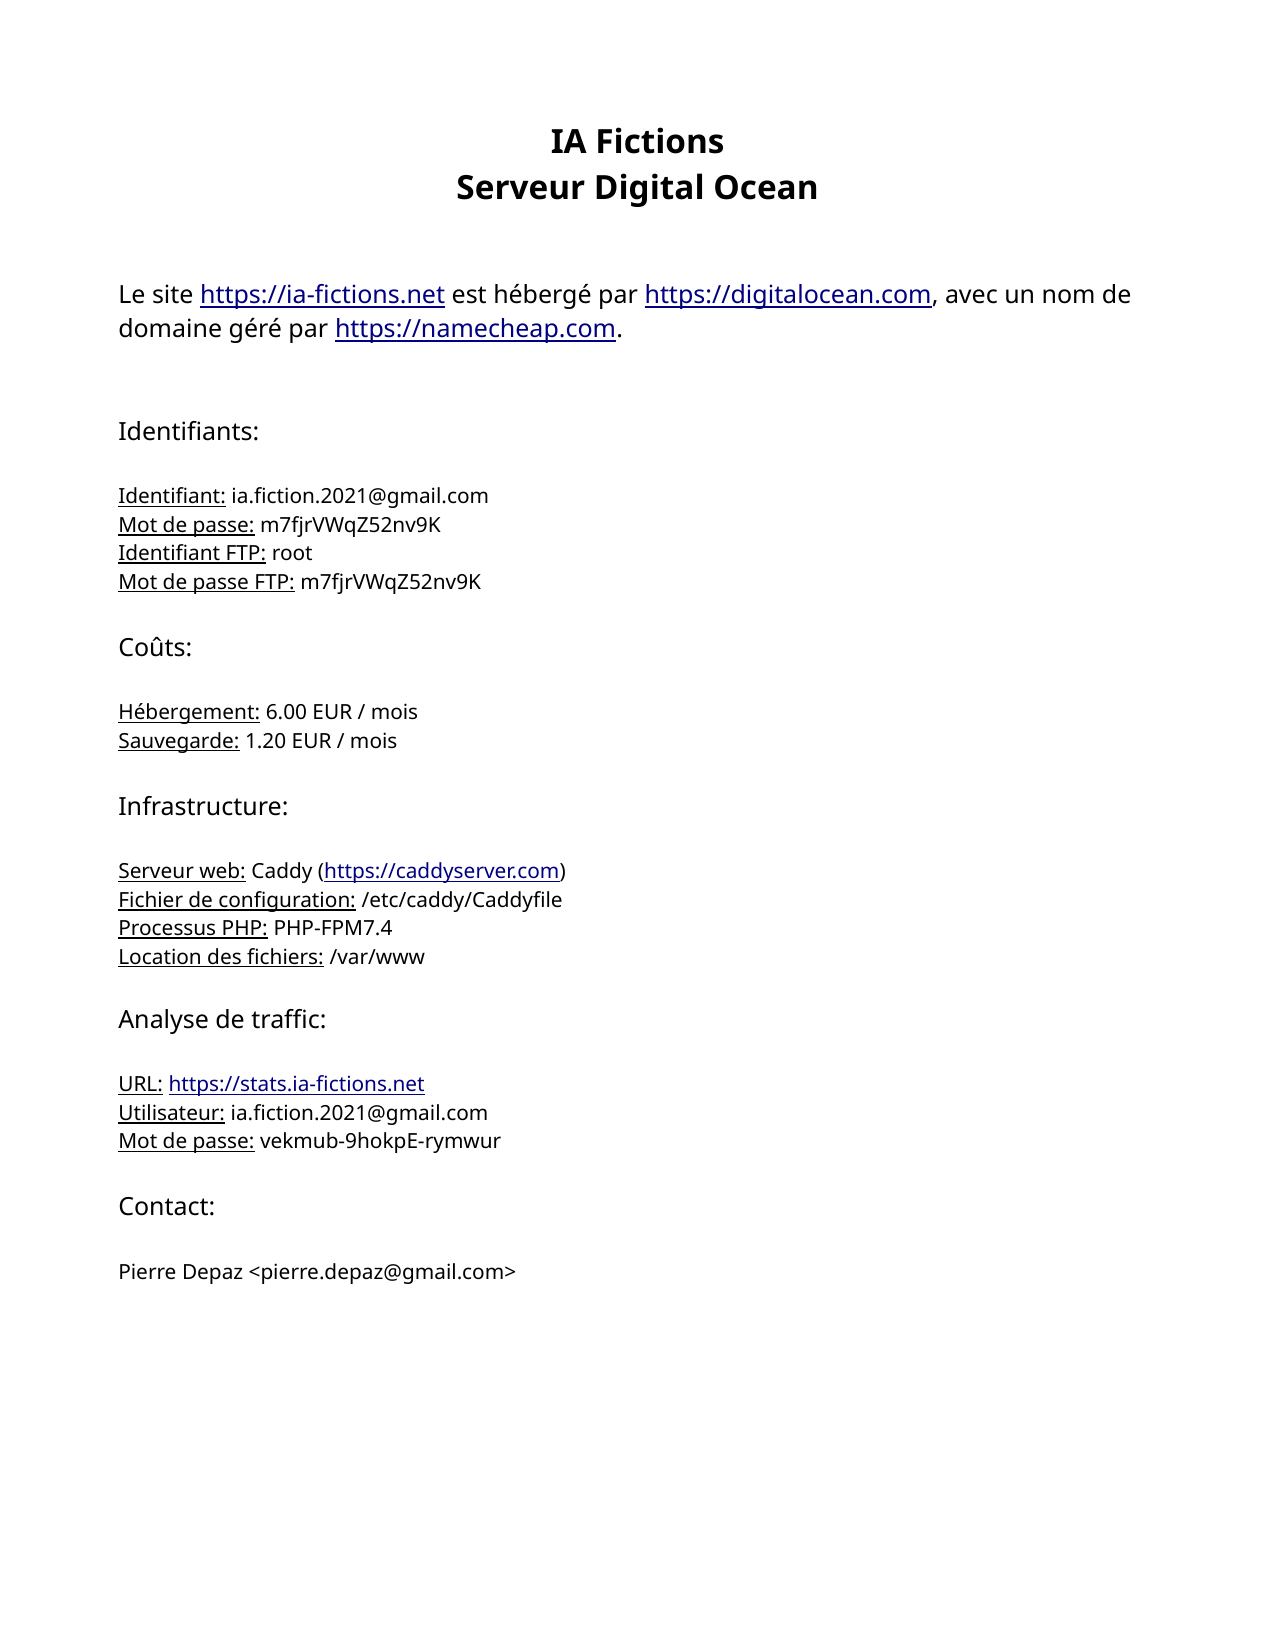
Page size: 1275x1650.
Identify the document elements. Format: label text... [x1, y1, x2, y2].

text Pierre Depaz <pierre.depaz@gmail.com> [118, 1257, 1157, 1286]
text Infrastructure: [118, 788, 1157, 822]
text Identifiant FTP: root [118, 538, 1157, 567]
text Mot de passe FTP: m7fjrVWqZ52nv9K [118, 567, 1157, 595]
text Contact: [118, 1189, 1157, 1223]
text Location des fichiers: /var/www [118, 942, 1157, 970]
text Mot de passe: m7fjrVWqZ52nv9K [118, 510, 1157, 538]
text Identifiants: [118, 413, 1157, 447]
text Processus PHP: PHP-FPM7.4 [118, 913, 1157, 942]
text Serveur web: Caddy (https://caddyserver.com) [118, 856, 1157, 885]
text Coûts: [118, 629, 1157, 663]
text IA Fictions [118, 118, 1157, 163]
text Fichier de configuration: /etc/caddy/Caddyfile [118, 885, 1157, 913]
text Identifiant: ia.fiction.2021@gmail.com [118, 481, 1157, 510]
text Serveur Digital Ocean [118, 163, 1157, 209]
text Analyse de traffic: [118, 1001, 1157, 1036]
text Hébergement: 6.00 EUR / mois [118, 697, 1157, 726]
text Sauvegarde: 1.20 EUR / mois [118, 726, 1157, 754]
text URL: https://stats.ia-fictions.net [118, 1069, 1157, 1098]
text Le site https://ia-fictions.net est hébergé par https://digitalocean.com, avec un nom de domaine géré par https://namecheap.com. [118, 277, 1157, 345]
text Utilisateur: ia.fiction.2021@gmail.com [118, 1098, 1157, 1126]
text Mot de passe: vekmub-9hokpE-rymwur [118, 1126, 1157, 1155]
